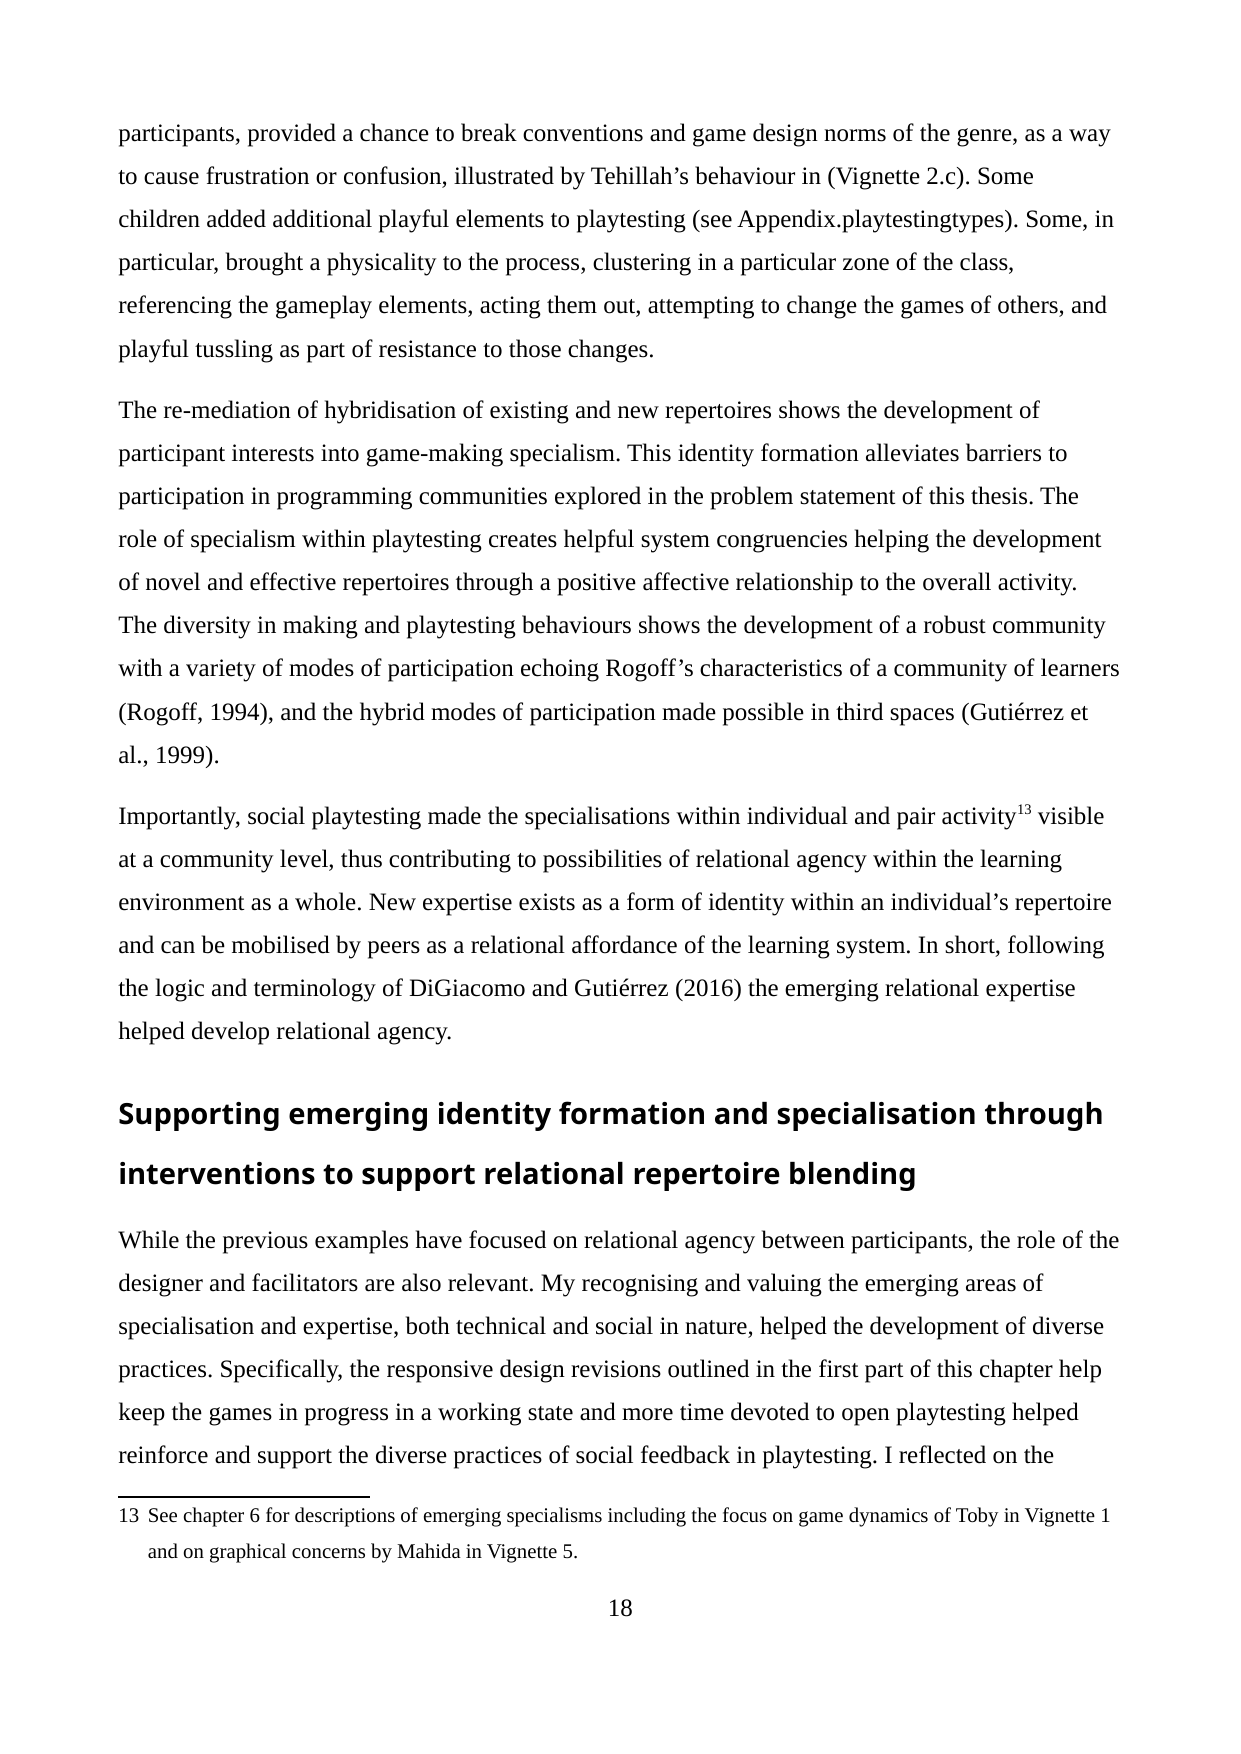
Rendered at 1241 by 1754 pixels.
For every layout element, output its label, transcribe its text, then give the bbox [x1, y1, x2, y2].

text While the previous examples have focused on relational agency between participants, the role of the designer and facilitators are also relevant. My recognising and valuing the emerging areas of specialisation and expertise, both technical and social in nature, helped the development of diverse practices. Specifically, the responsive design revisions outlined in the first part of this chapter help keep the games in progress in a working state and more time devoted to open playtesting helped reinforce and support the diverse practices of social feedback in playtesting. I reflected on the [118, 1225, 1122, 1469]
subtitle Supporting emerging identity formation and specialisation through interventions to support relational repertoire blending [118, 1093, 1122, 1193]
text See chapter 6 for descriptions of emerging specialisms including the focus on game dynamics of Toby in Vignette 1 and on graphical concerns by Mahida in Vignette 5. [118, 1503, 1122, 1563]
text participants, provided a chance to break conventions and game design norms of the genre, as a way to cause frustration or confusion, illustrated by Tehillah’s behaviour in (Vignette 2.c). Some children added additional playful elements to playtesting (see Appendix.playtestingtypes). Some, in particular, brought a physicality to the process, clustering in a particular zone of the class, referencing the gameplay elements, acting them out, attempting to change the games of others, and playful tussling as part of resistance to those changes. [118, 118, 1122, 362]
text The re-mediation of hybridisation of existing and new repertoires shows the development of participant interests into game-making specialism. This identity formation alleviates barriers to participation in programming communities explored in the problem statement of this thesis. The role of specialism within playtesting creates helpful system congruencies helping the development of novel and effective repertoires through a positive affective relationship to the overall activity. The diversity in making and playtesting behaviours shows the development of a robust community with a variety of modes of participation echoing Rogoff’s characteristics of a community of learners (Rogoff, 1994), and the hybrid modes of participation made possible in third spaces (Gutiérrez et al., 1999). [118, 395, 1122, 768]
text Importantly, social playtesting made the specialisations within individual and pair activity visible at a community level, thus contributing to possibilities of relational agency within the learning environment as a whole. New expertise exists as a form of identity within an individual’s repertoire and can be mobilised by peers as a relational affordance of the learning system. In short, following the logic and terminology of DiGiacomo and Gutiérrez (2016) the emerging relational expertise helped develop relational agency. [118, 801, 1122, 1045]
